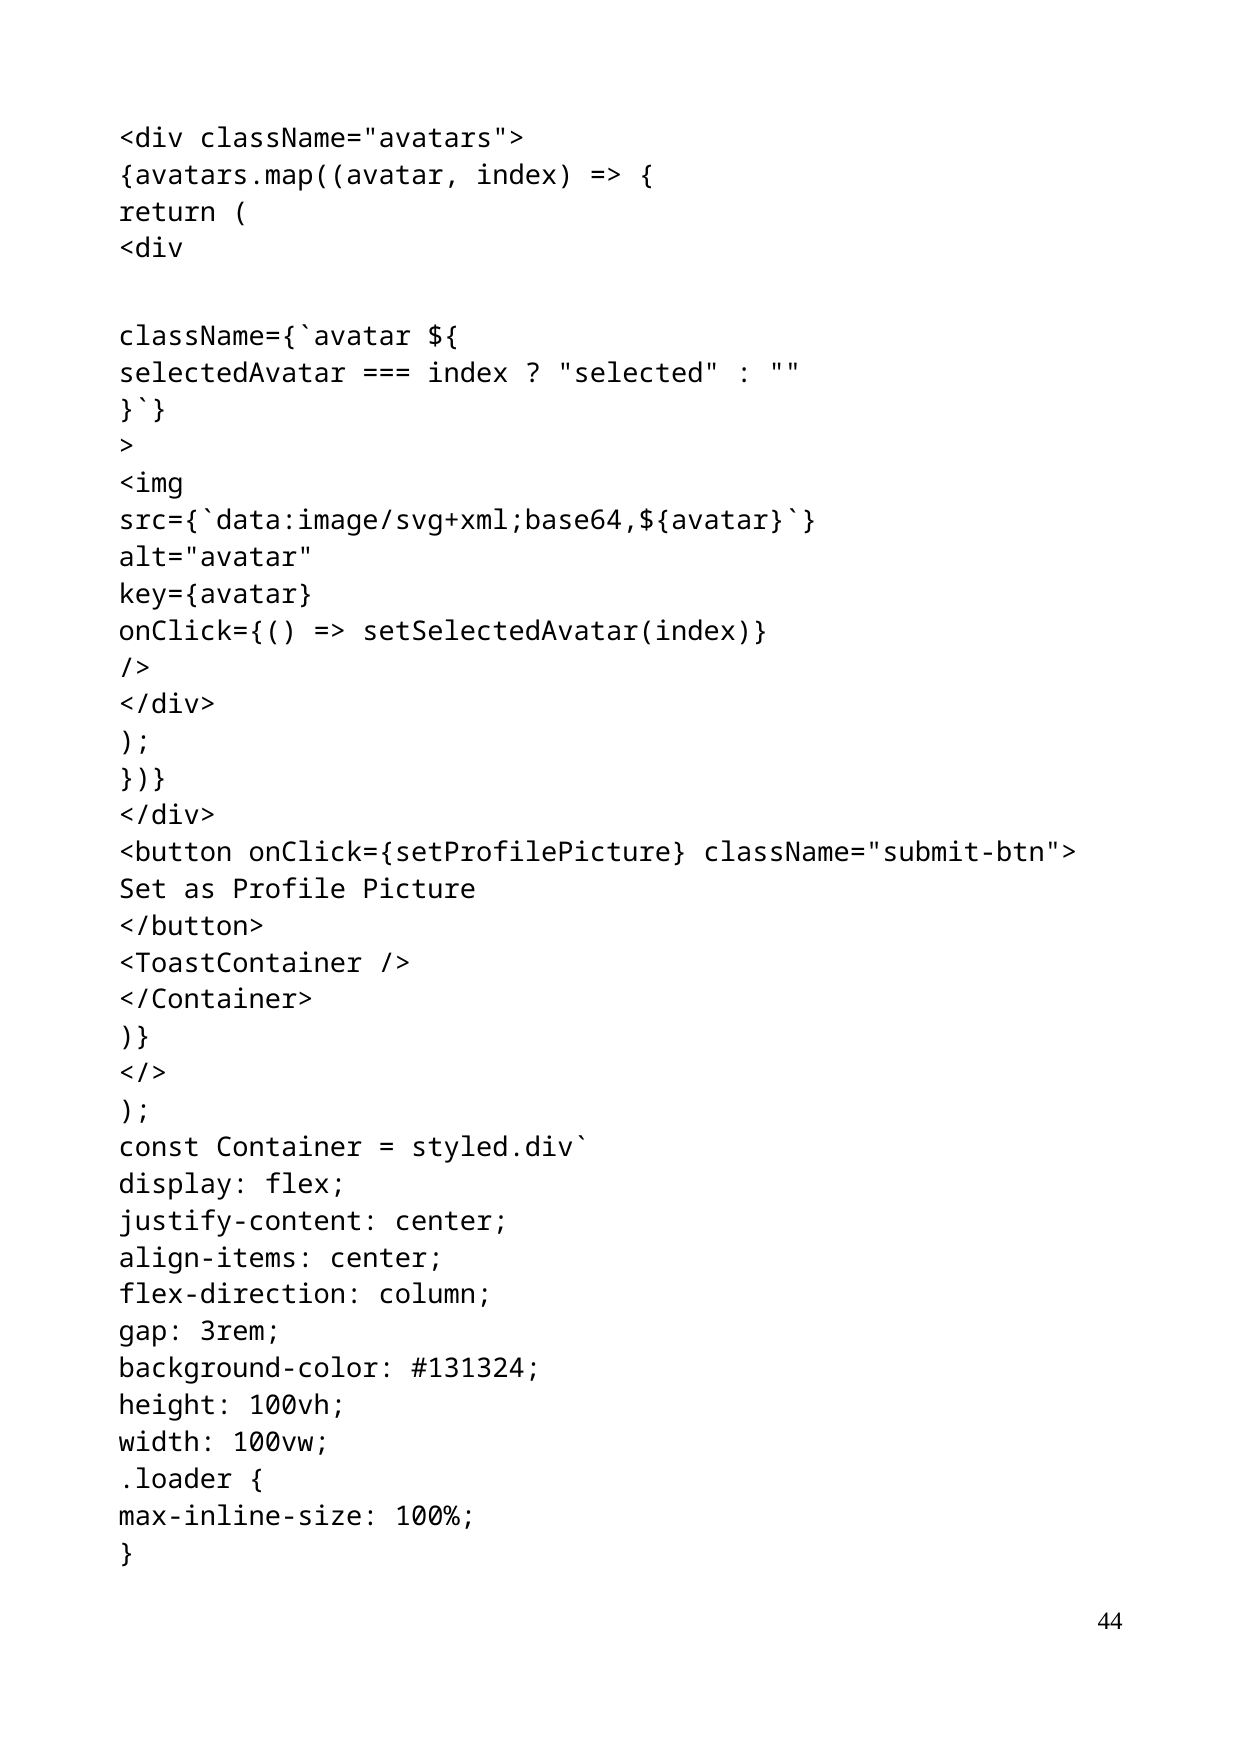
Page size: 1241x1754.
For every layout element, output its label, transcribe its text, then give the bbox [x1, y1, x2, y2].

text onClick={() => setSelectedAvatar(index)} [118, 611, 1122, 648]
text </button> [118, 906, 1122, 943]
text max-inline-size: 100%; [118, 1496, 1122, 1533]
text <button onClick={setProfilePicture} className="submit-btn"> [118, 832, 1122, 869]
text )} [118, 1017, 1122, 1054]
text <img [118, 464, 1122, 501]
text const Container = styled.div` [118, 1127, 1122, 1164]
text <div [118, 229, 1122, 266]
text .loader { [118, 1459, 1122, 1496]
text > [118, 427, 1122, 464]
text src={`data:image/svg+xml;base64,${avatar}`} [118, 501, 1122, 537]
text align-items: center; [118, 1238, 1122, 1275]
text }`} [118, 390, 1122, 427]
text /> [118, 648, 1122, 685]
text return ( [118, 192, 1122, 229]
text ); [118, 722, 1122, 759]
text </div> [118, 796, 1122, 832]
text key={avatar} [118, 574, 1122, 611]
text {avatars.map((avatar, index) => { [118, 155, 1122, 192]
text <div className="avatars"> [118, 118, 1122, 155]
text gap: 3rem; [118, 1312, 1122, 1349]
text alt="avatar" [118, 537, 1122, 574]
text background-color: #131324; [118, 1349, 1122, 1386]
text className={`avatar ${ [118, 316, 1122, 353]
text </Container> [118, 980, 1122, 1017]
text justify-content: center; [118, 1201, 1122, 1238]
text display: flex; [118, 1164, 1122, 1201]
text selectedAvatar === index ? "selected" : "" [118, 353, 1122, 390]
text })} [118, 759, 1122, 796]
text flex-direction: column; [118, 1275, 1122, 1312]
text ); [118, 1091, 1122, 1127]
text </> [118, 1054, 1122, 1091]
text </div> [118, 685, 1122, 722]
text } [118, 1533, 1122, 1570]
text Set as Profile Picture [118, 869, 1122, 906]
text width: 100vw; [118, 1422, 1122, 1459]
text <ToastContainer /> [118, 943, 1122, 980]
text height: 100vh; [118, 1386, 1122, 1422]
